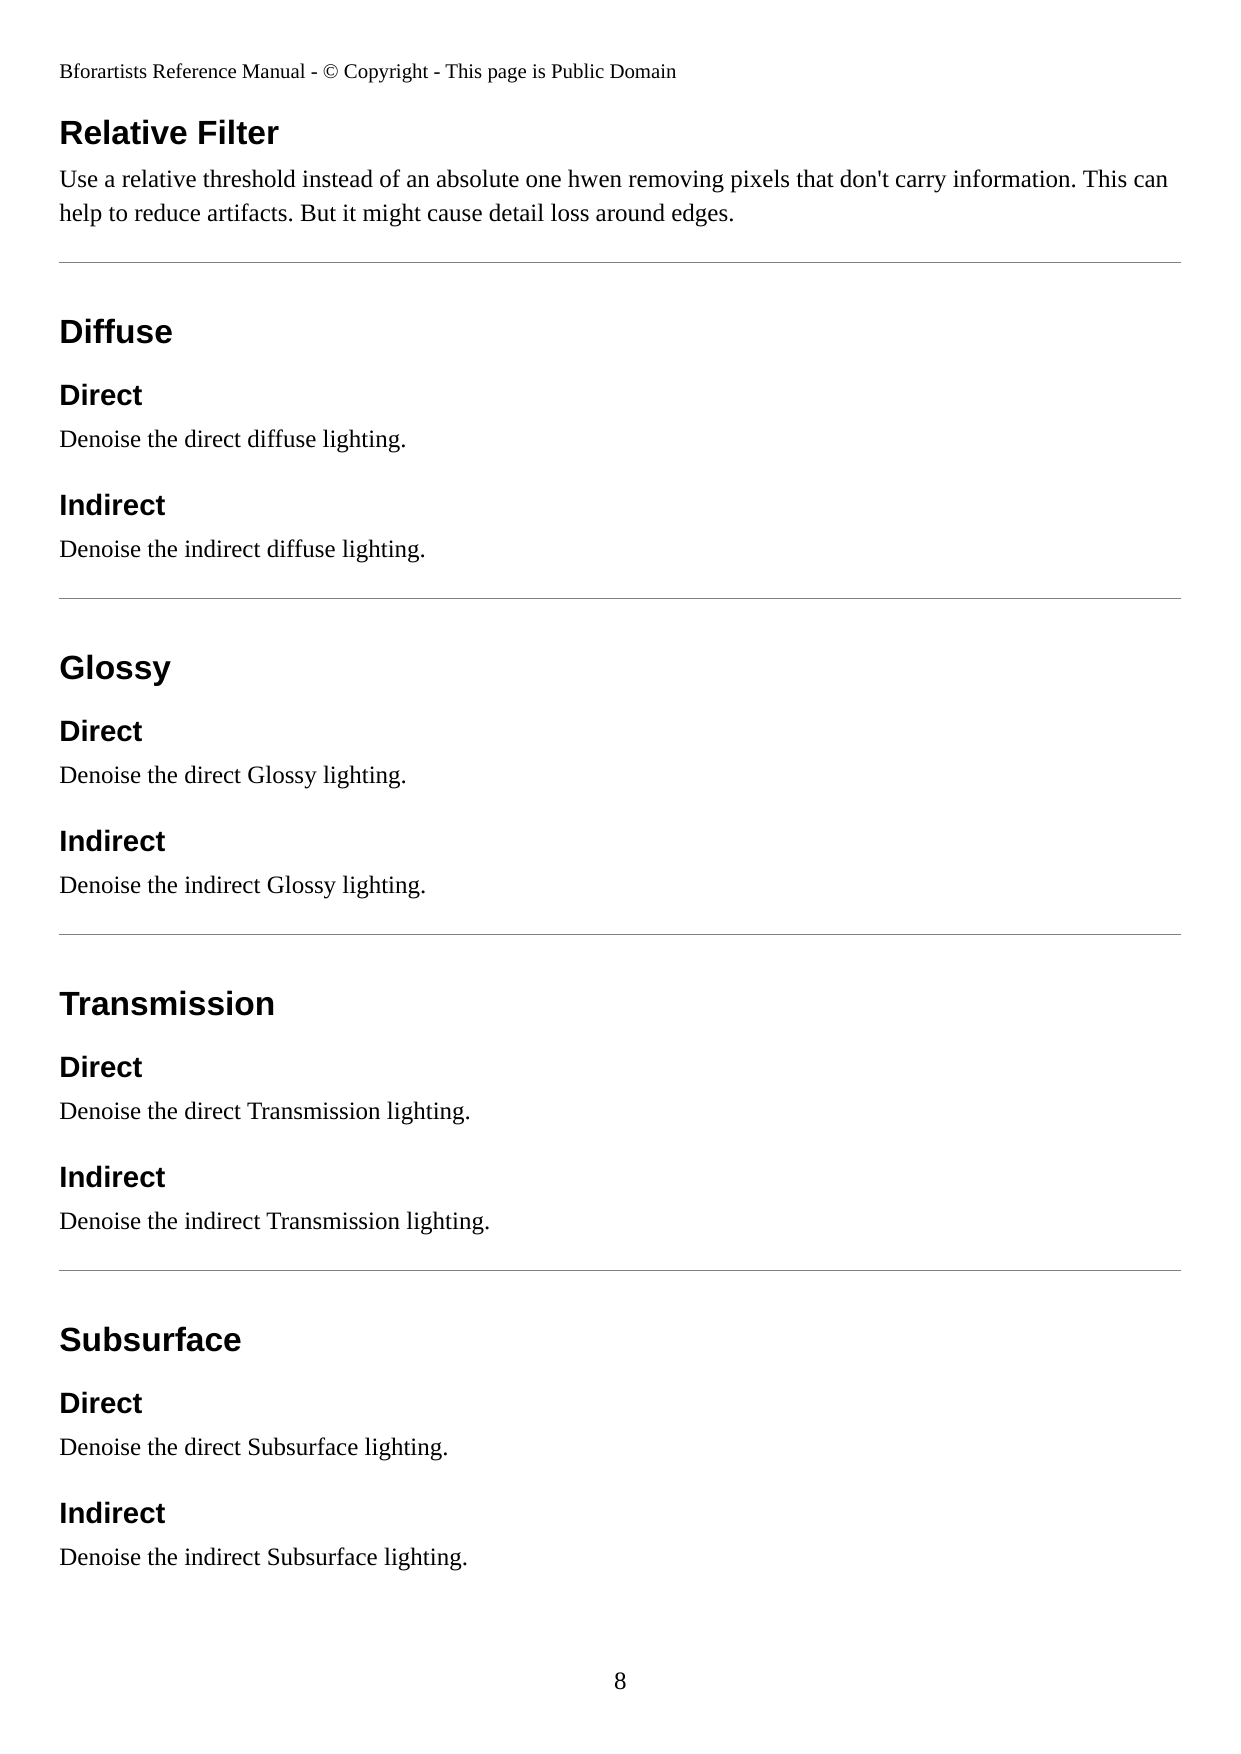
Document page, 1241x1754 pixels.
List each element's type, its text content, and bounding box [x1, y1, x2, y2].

subtitle Transmission [59, 984, 1181, 1023]
subtitle Direct [59, 1050, 1181, 1084]
subtitle Indirect [59, 824, 1181, 858]
text Denoise the indirect Glossy lighting. [59, 870, 1181, 899]
text Denoise the indirect Transmission lighting. [59, 1206, 1181, 1235]
subtitle Relative Filter [59, 113, 1181, 151]
subtitle Indirect [59, 1160, 1181, 1193]
text Denoise the indirect Subsurface lighting. [59, 1542, 1181, 1571]
subtitle Indirect [59, 1496, 1181, 1529]
subtitle Direct [59, 1386, 1181, 1419]
text Denoise the direct Glossy lighting. [59, 760, 1181, 789]
subtitle Diffuse [59, 312, 1181, 351]
subtitle Glossy [59, 648, 1181, 687]
text Denoise the direct Transmission lighting. [59, 1096, 1181, 1125]
subtitle Subsurface [59, 1320, 1181, 1359]
subtitle Direct [59, 378, 1181, 412]
text Use a relative threshold instead of an absolute one hwen removing pixels that don't carry information. This can help to reduce artifacts. But it might cause detail loss around edges. [59, 164, 1181, 227]
subtitle Indirect [59, 488, 1181, 522]
text Denoise the direct Subsurface lighting. [59, 1432, 1181, 1461]
subtitle Direct [59, 714, 1181, 748]
text Denoise the direct diffuse lighting. [59, 424, 1181, 453]
text Denoise the indirect diffuse lighting. [59, 534, 1181, 563]
